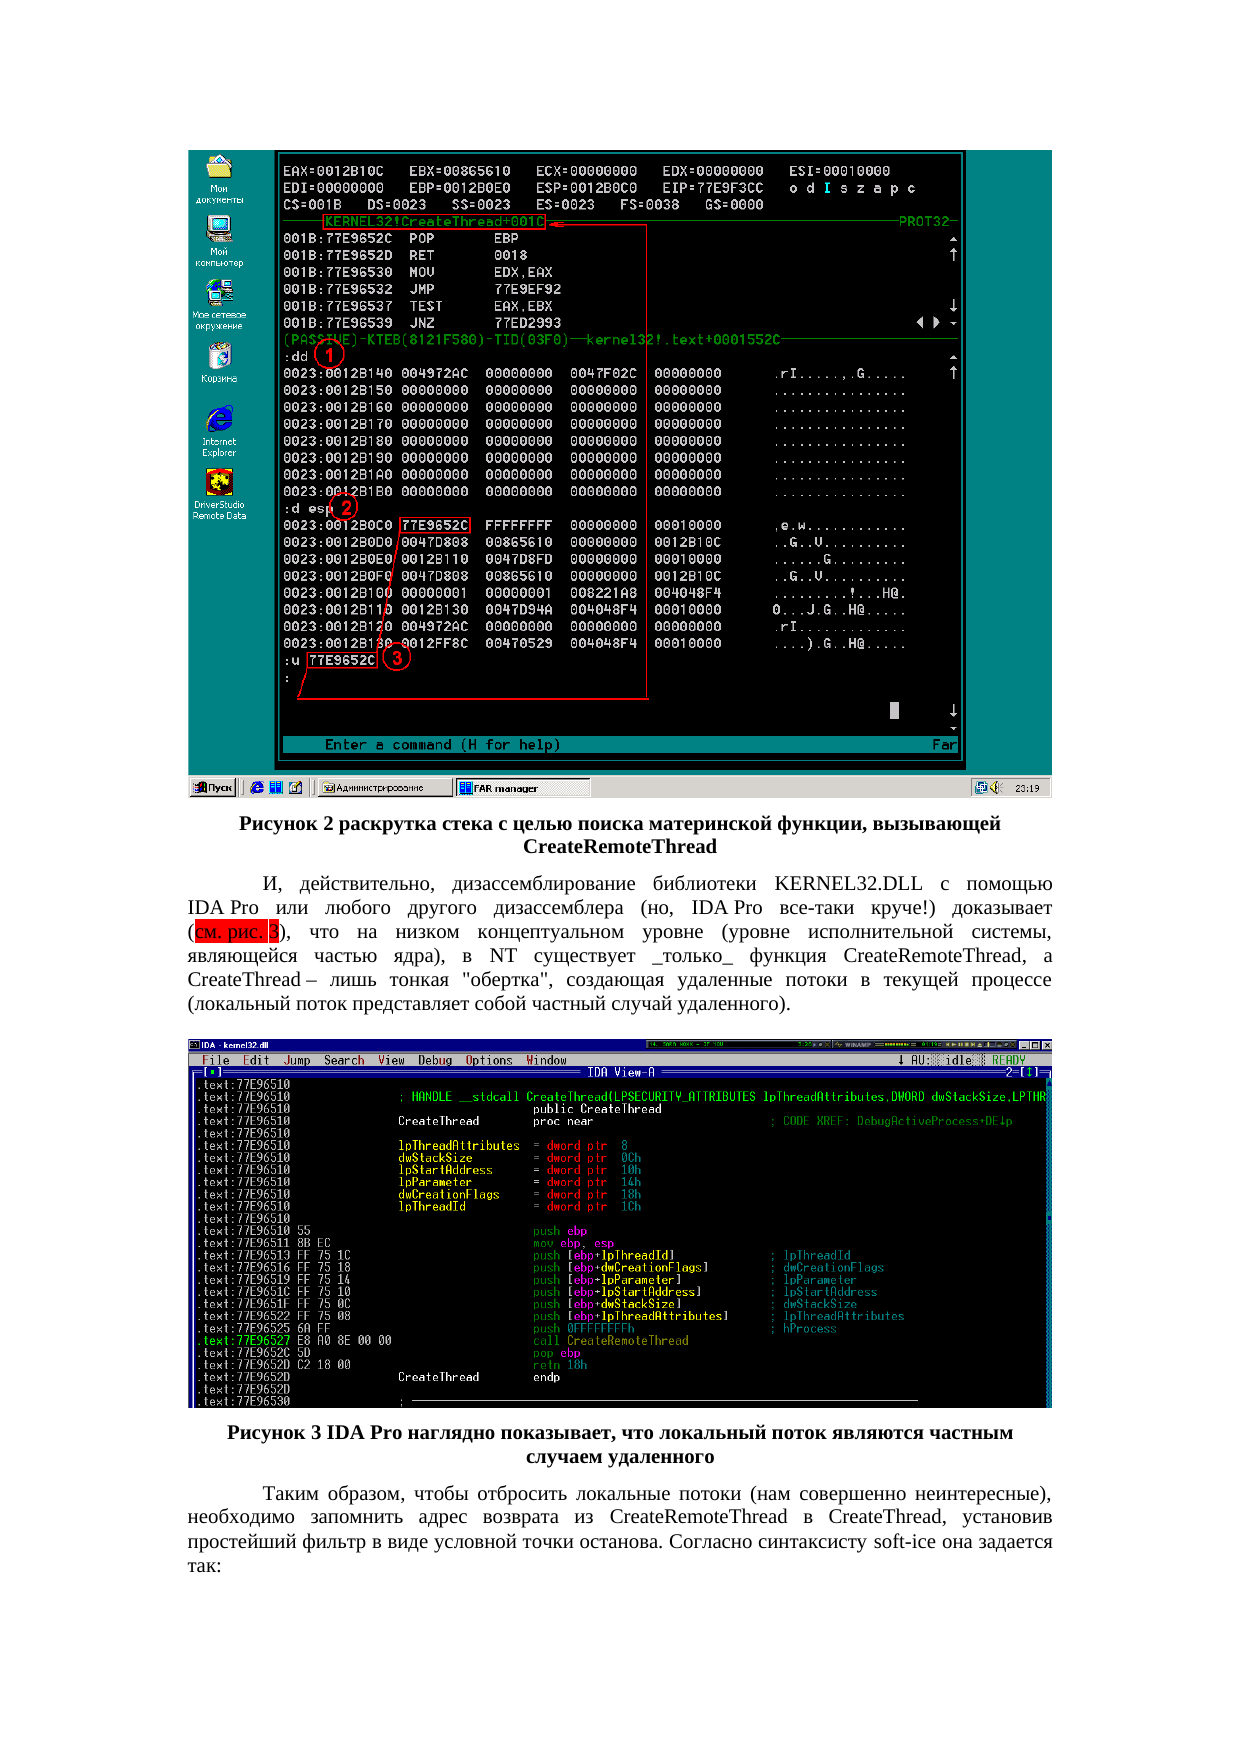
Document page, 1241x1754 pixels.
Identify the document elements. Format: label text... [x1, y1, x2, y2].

picture [188, 150, 1052, 798]
text Рисунок 2 раскрутка стека с целью поиска материнской функции, вызывающей CreateRemoteThread [187, 810, 1053, 858]
picture [188, 1039, 1052, 1408]
text Рисунок 3 IDA Pro наглядно показывает, что локальный поток являются частным случаем удаленного [187, 1420, 1053, 1468]
text И, действительно, дизассемблирование библиотеки KERNEL32.DLL с помощью IDA Pro или любого другого дизассемблера (но, IDA Pro все-таки круче!) доказывает (см. рис. 3), что на низком концептуальном уровне (уровне исполнительной системы, являющейся частью ядра), в NT существует _только_ функция CreateRemoteThread, а CreateThread – лишь тонкая "обертка", создающая удаленные потоки в текущей процессе (локальный поток представляет собой частный случай удаленного). [187, 871, 1053, 1015]
text Таким образом, чтобы отбросить локальные потоки (нам совершенно неинтересные), необходимо запомнить адрес возврата из CreateRemoteThread в CreateThread, установив простейший фильтр в виде условной точки останова. Согласно синтаксисту soft-ice она задается так: [187, 1480, 1053, 1577]
